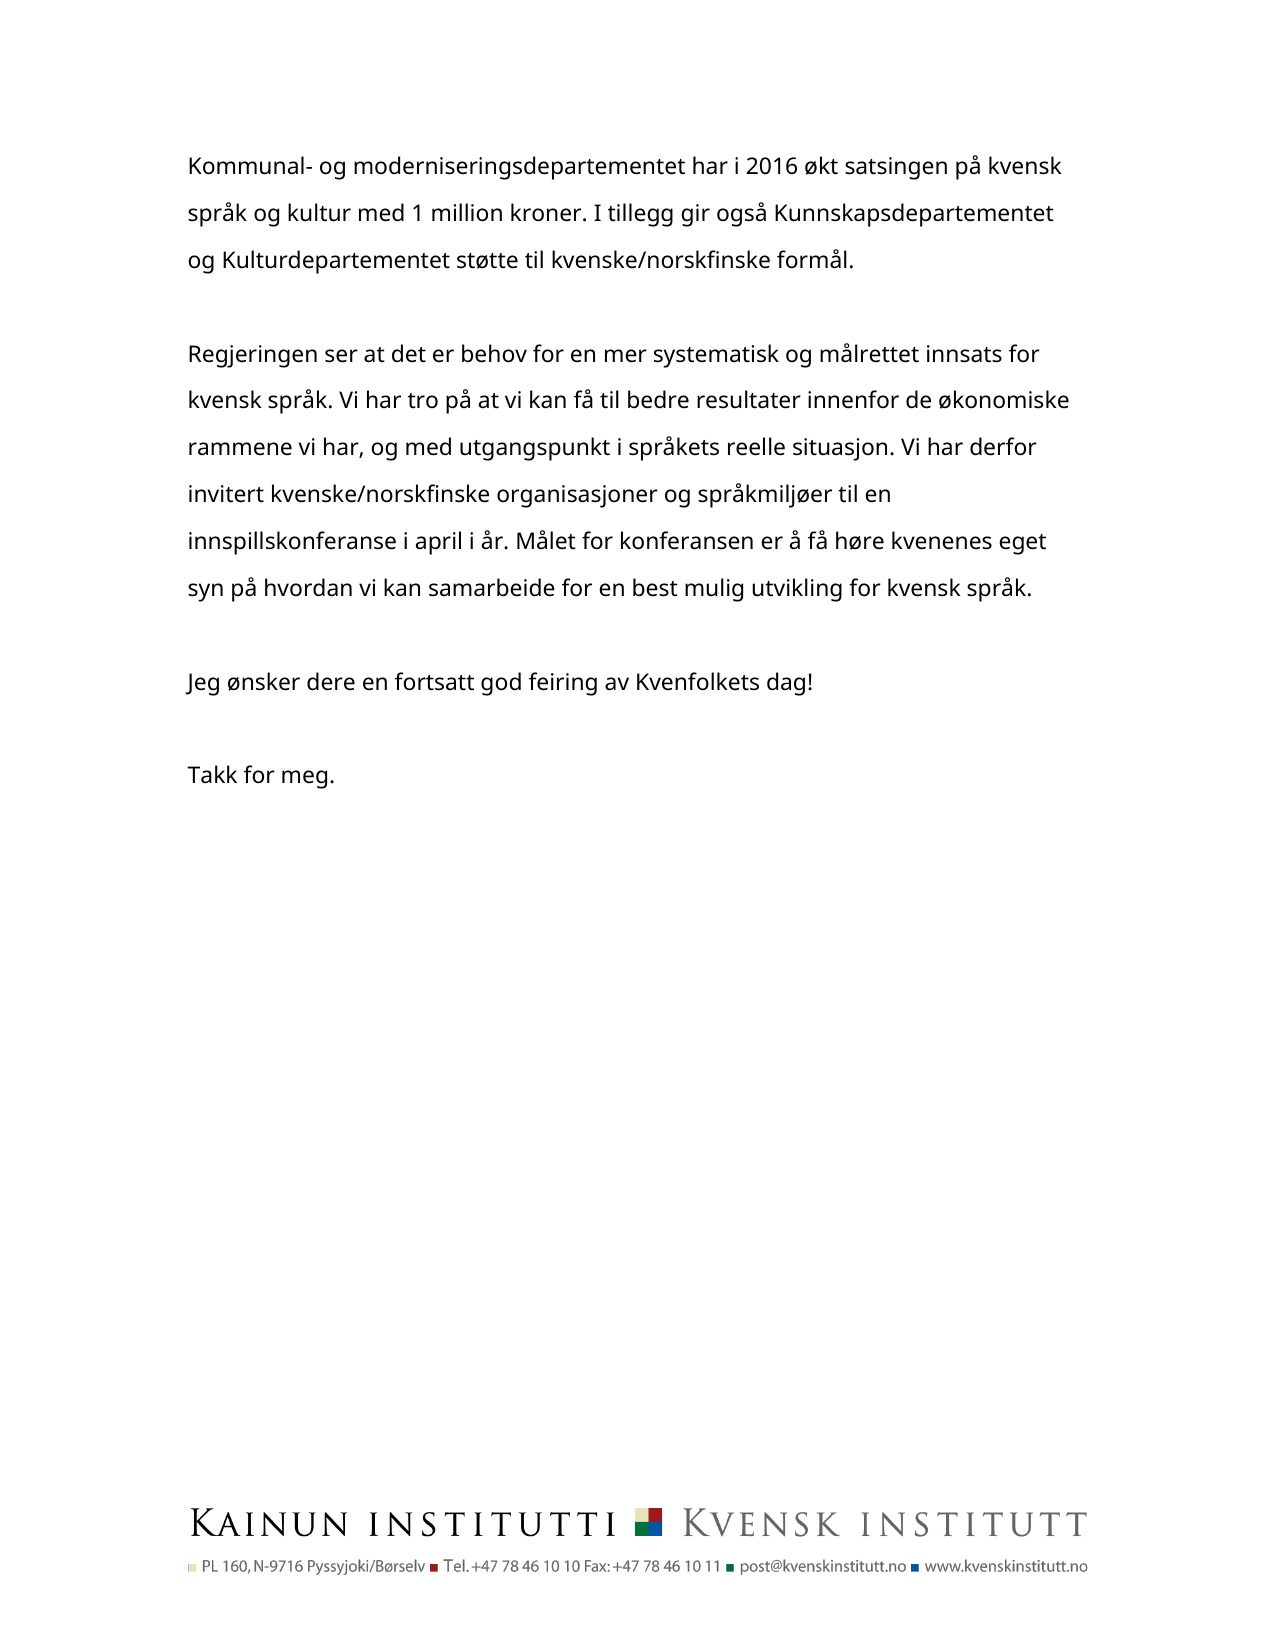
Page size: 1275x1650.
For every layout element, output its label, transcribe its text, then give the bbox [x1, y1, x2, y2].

text Regjeringen ser at det er behov for en mer systematisk og målrettet innsats for kvensk språk. Vi har tro på at vi kan få til bedre resultater innenfor de økonomiske rammene vi har, og med utgangspunkt i språkets reelle situasjon. Vi har derfor invitert kvenske/norskfinske organisasjoner og språkmiljøer til en innspillskonferanse i april i år. Målet for konferansen er å få høre kvenenes eget syn på hvordan vi kan samarbeide for en best mulig utvikling for kvensk språk. [187, 337, 1087, 603]
text Kommunal- og moderniseringsdepartementet har i 2016 økt satsingen på kvensk språk og kultur med 1 million kroner. I tillegg gir også Kunnskapsdepartementet og Kulturdepartementet støtte til kvenske/norskfinske formål. [187, 150, 1087, 275]
text Takk for meg. [187, 759, 1087, 791]
text Jeg ønsker dere en fortsatt god feiring av Kvenfolkets dag! [187, 666, 1087, 697]
picture [187, 1508, 1088, 1577]
